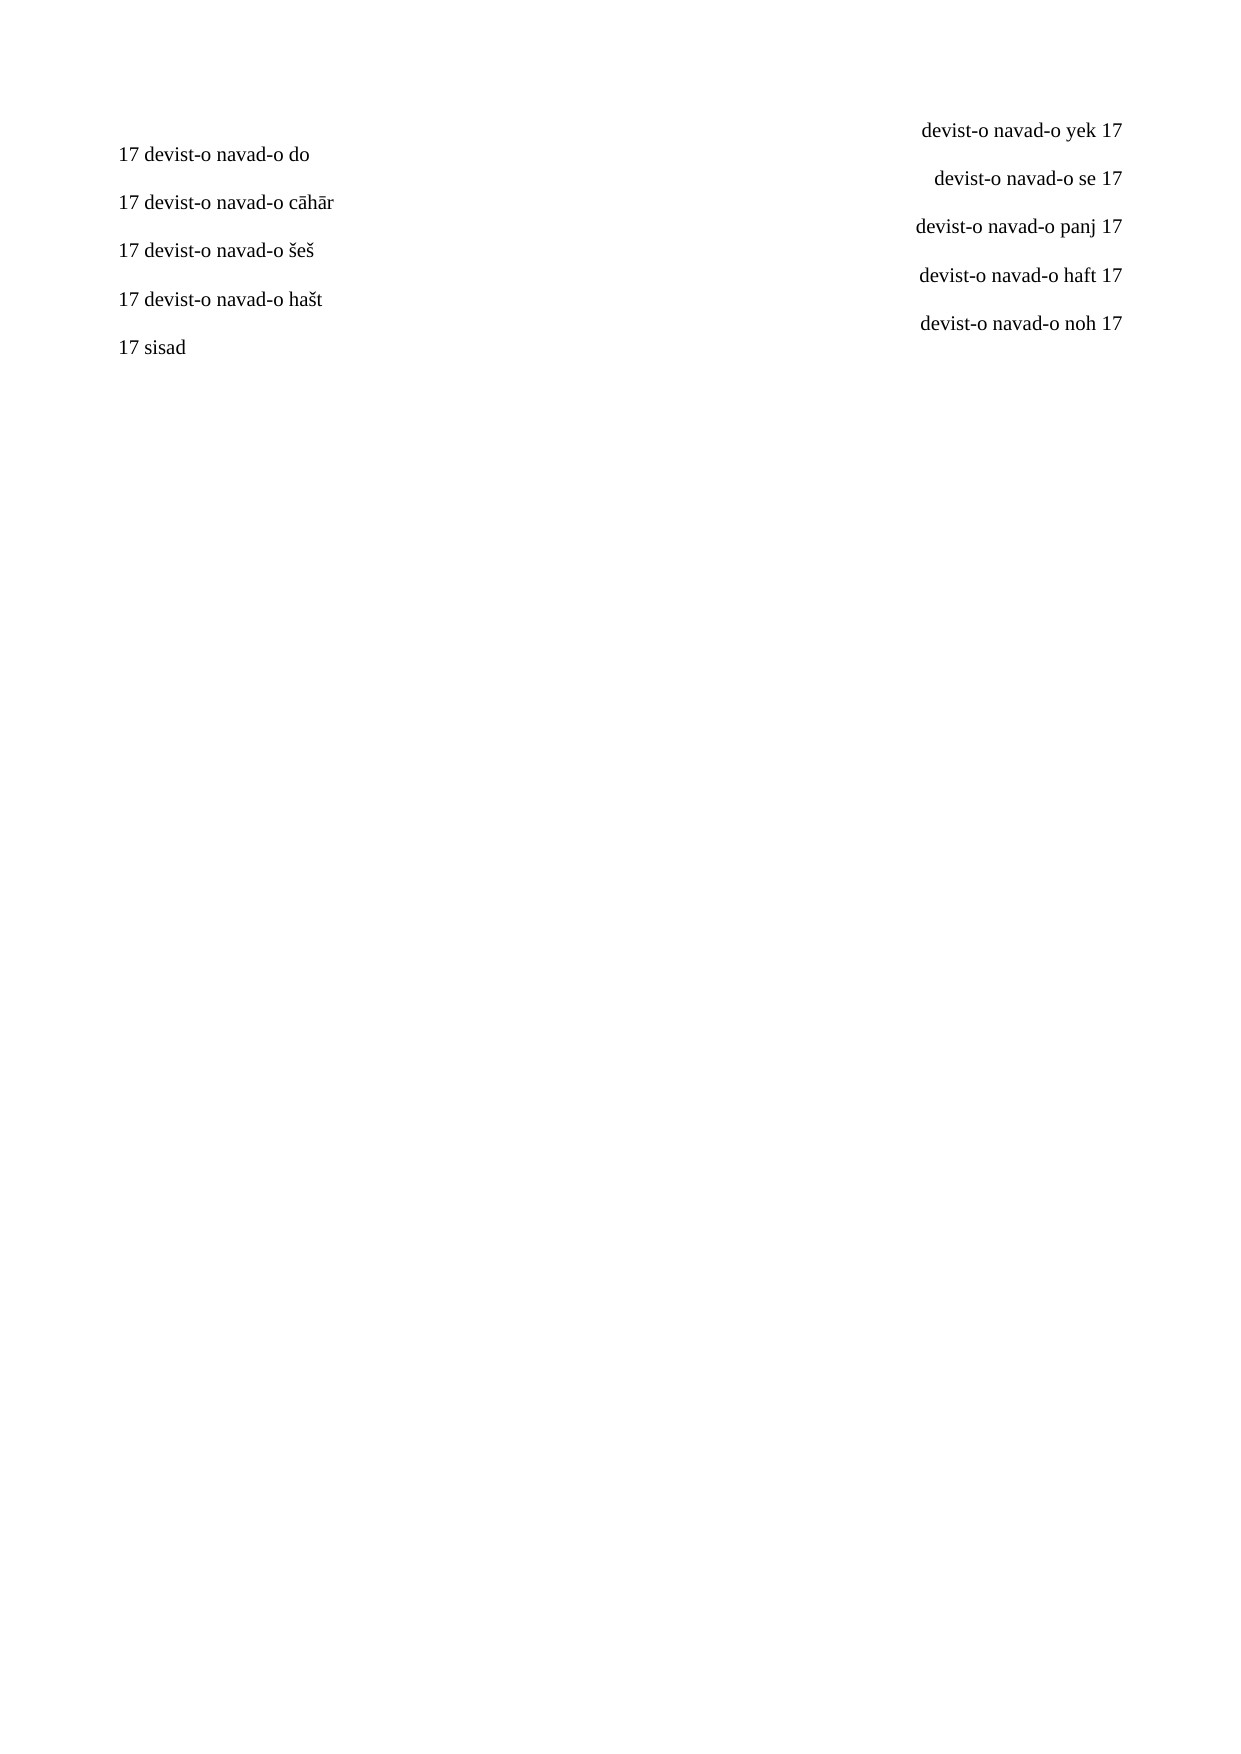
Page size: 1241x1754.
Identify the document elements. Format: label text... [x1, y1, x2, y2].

text 15 devist-o navad-o cāhār [118, 190, 1122, 214]
text 16 sisad [118, 335, 1122, 359]
text devist-o navad-o noh 15 [118, 311, 1122, 335]
text devist-o navad-o yek 15 [118, 118, 1122, 142]
text 15 devist-o navad-o do [118, 142, 1122, 166]
text devist-o navad-o panj 15 [118, 214, 1122, 238]
text 15 devist-o navad-o hašt [118, 287, 1122, 311]
text devist-o navad-o se 15 [118, 166, 1122, 190]
text 15 devist-o navad-o šeš [118, 238, 1122, 262]
text devist-o navad-o haft 15 [118, 262, 1122, 287]
